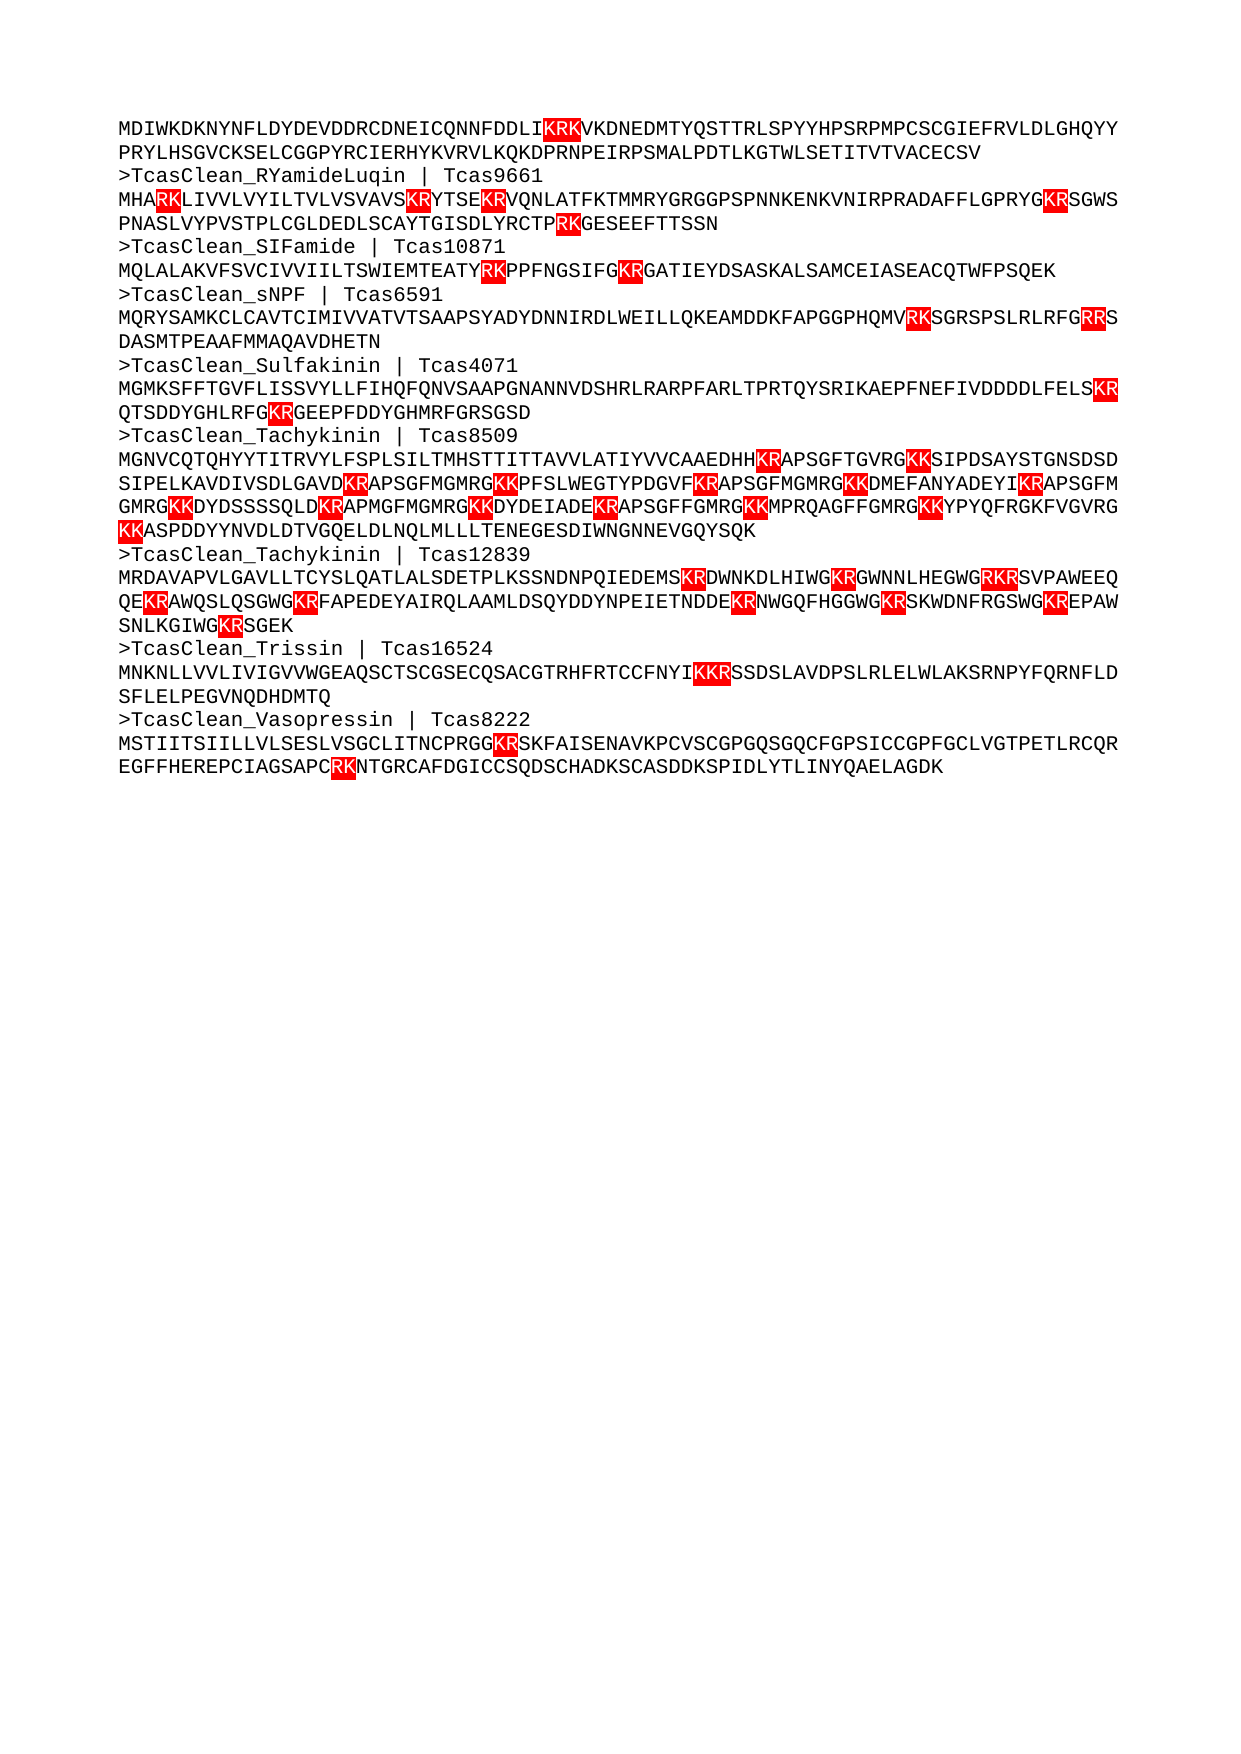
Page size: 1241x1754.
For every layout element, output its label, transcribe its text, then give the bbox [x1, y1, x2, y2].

text MDIWKDKNYNFLDYDEVDDRCDNEICQNNFDDLIKRKVKDNEDMTYQSTTRLSPYYHPSRPMPCSCGIEFRVLDLGHQYYPRYLHSGVCKSELCGGPYRCIERHYKVRVLKQKDPRNPEIRPSMALPDTLKGTWLSETITVTVACECSV [118, 118, 1122, 165]
text MGNVCQTQHYYTITRVYLFSPLSILTMHSTTITTAVVLATIYVVCAAEDHHKRAPSGFTGVRGKKSIPDSAYSTGNSDSDSIPELKAVDIVSDLGAVDKRAPSGFMGMRGKKPFSLWEGTYPDGVFKRAPSGFMGMRGKKDMEFANYADEYIKRAPSGFMGMRGKKDYDSSSSQLDKRAPMGFMGMRGKKDYDEIADEKRAPSGFFGMRGKKMPRQAGFFGMRGKKYPYQFRGKFVGVRGKKASPDDYYNVDLDTVGQELDLNQLMLLLTENEGESDIWNGNNEVGQYSQK [118, 449, 1122, 544]
text MGMKSFFTGVFLISSVYLLFIHQFQNVSAAPGNANNVDSHRLRARPFARLTPRTQYSRIKAEPFNEFIVDDDDLFELSKRQTSDDYGHLRFGKRGEEPFDDYGHMRFGRSGSD [118, 378, 1122, 426]
text >TcasClean_sNPF | Tcas6591 [118, 284, 1122, 307]
text >TcasClean_Tachykinin | Tcas12839 [118, 544, 1122, 567]
text MQLALAKVFSVCIVVIILTSWIEMTEATYRKPPFNGSIFGKRGATIEYDSASKALSAMCEIASEACQTWFPSQEK [118, 260, 1122, 284]
text >TcasClean_Tachykinin | Tcas8509 [118, 426, 1122, 449]
text >TcasClean_Sulfakinin | Tcas4071 [118, 354, 1122, 378]
text >TcasClean_SIFamide | Tcas10871 [118, 236, 1122, 260]
text MNKNLLVVLIVIGVVWGEAQSCTSCGSECQSACGTRHFRTCCFNYIKKRSSDSLAVDPSLRLELWLAKSRNPYFQRNFLDSFLELPEGVNQDHDMTQ [118, 662, 1122, 709]
text >TcasClean_Vasopressin | Tcas8222 [118, 709, 1122, 733]
text MRDAVAPVLGAVLLTCYSLQATLALSDETPLKSSNDNPQIEDEMSKRDWNKDLHIWGKRGWNNLHEGWGRKRSVPAWEEQQEKRAWQSLQSGWGKRFAPEDEYAIRQLAAMLDSQYDDYNPEIETNDDEKRNWGQFHGGWGKRSKWDNFRGSWGKREPAWSNLKGIWGKRSGEK [118, 567, 1122, 638]
text MQRYSAMKCLCAVTCIMIVVATVTSAAPSYADYDNNIRDLWEILLQKEAMDDKFAPGGPHQMVRKSGRSPSLRLRFGRRSDASMTPEAAFMMAQAVDHETN [118, 307, 1122, 354]
text MHARKLIVVLVYILTVLVSVAVSKRYTSEKRVQNLATFKTMMRYGRGGPSPNNKENKVNIRPRADAFFLGPRYGKRSGWSPNASLVYPVSTPLCGLDEDLSCAYTGISDLYRCTPRKGESEEFTTSSN [118, 189, 1122, 236]
text >TcasClean_Trissin | Tcas16524 [118, 638, 1122, 662]
text MSTIITSIILLVLSESLVSGCLITNCPRGGKRSKFAISENAVKPCVSCGPGQSGQCFGPSICCGPFGCLVGTPETLRCQREGFFHEREPCIAGSAPCRKNTGRCAFDGICCSQDSCHADKSCASDDKSPIDLYTLINYQAELAGDK [118, 733, 1122, 780]
text >TcasClean_RYamideLuqin | Tcas9661 [118, 165, 1122, 189]
